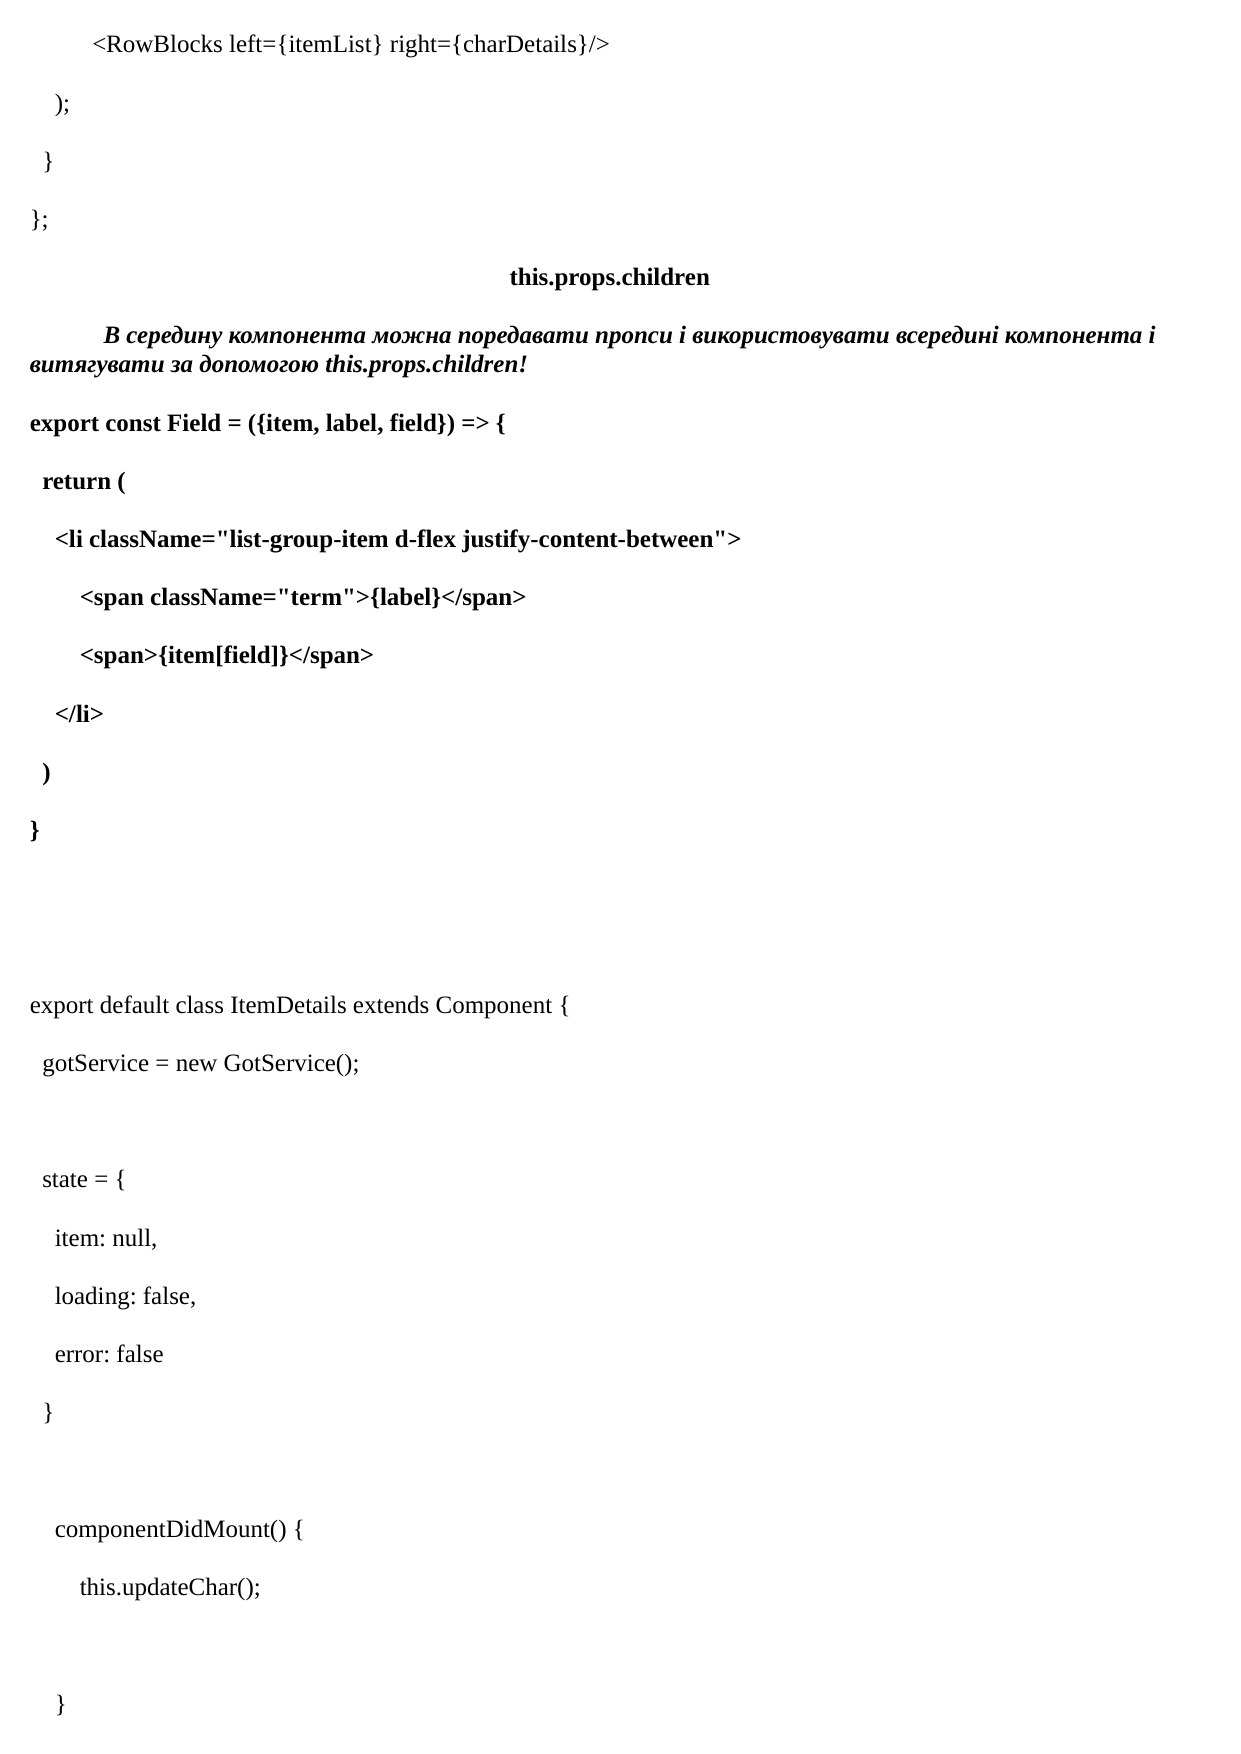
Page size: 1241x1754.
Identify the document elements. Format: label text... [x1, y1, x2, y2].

text } [29, 815, 1211, 844]
text }; [29, 204, 1211, 233]
text loading: false, [29, 1281, 1211, 1310]
text <RowBlocks left={itemList} right={charDetails}/> [29, 29, 1211, 58]
text this.props.children [29, 262, 1211, 291]
text this.updateChar(); [29, 1572, 1211, 1601]
text error: false [29, 1339, 1211, 1368]
text <span>{item[field]}</span> [29, 641, 1211, 669]
text export default class ItemDetails extends Component { [29, 990, 1211, 1019]
text } [29, 1689, 1211, 1717]
text ); [29, 88, 1211, 116]
text gotService = new GotService(); [29, 1048, 1211, 1077]
text } [29, 146, 1211, 175]
text state = { [29, 1164, 1211, 1193]
text В середину компонента можна поредавати пропси і використовувати всередині компонента і витягувати за допомогою this.props.children! [29, 321, 1211, 378]
text </li> [29, 699, 1211, 727]
text <li className="list-group-item d-flex justify-content-between"> [29, 524, 1211, 553]
text return ( [29, 466, 1211, 494]
text componentDidMount() { [29, 1514, 1211, 1543]
text } [29, 1397, 1211, 1426]
text <span className="term">{label}</span> [29, 582, 1211, 611]
text ) [29, 757, 1211, 786]
text item: null, [29, 1223, 1211, 1252]
text export const Field = ({item, label, field}) => { [29, 408, 1211, 436]
